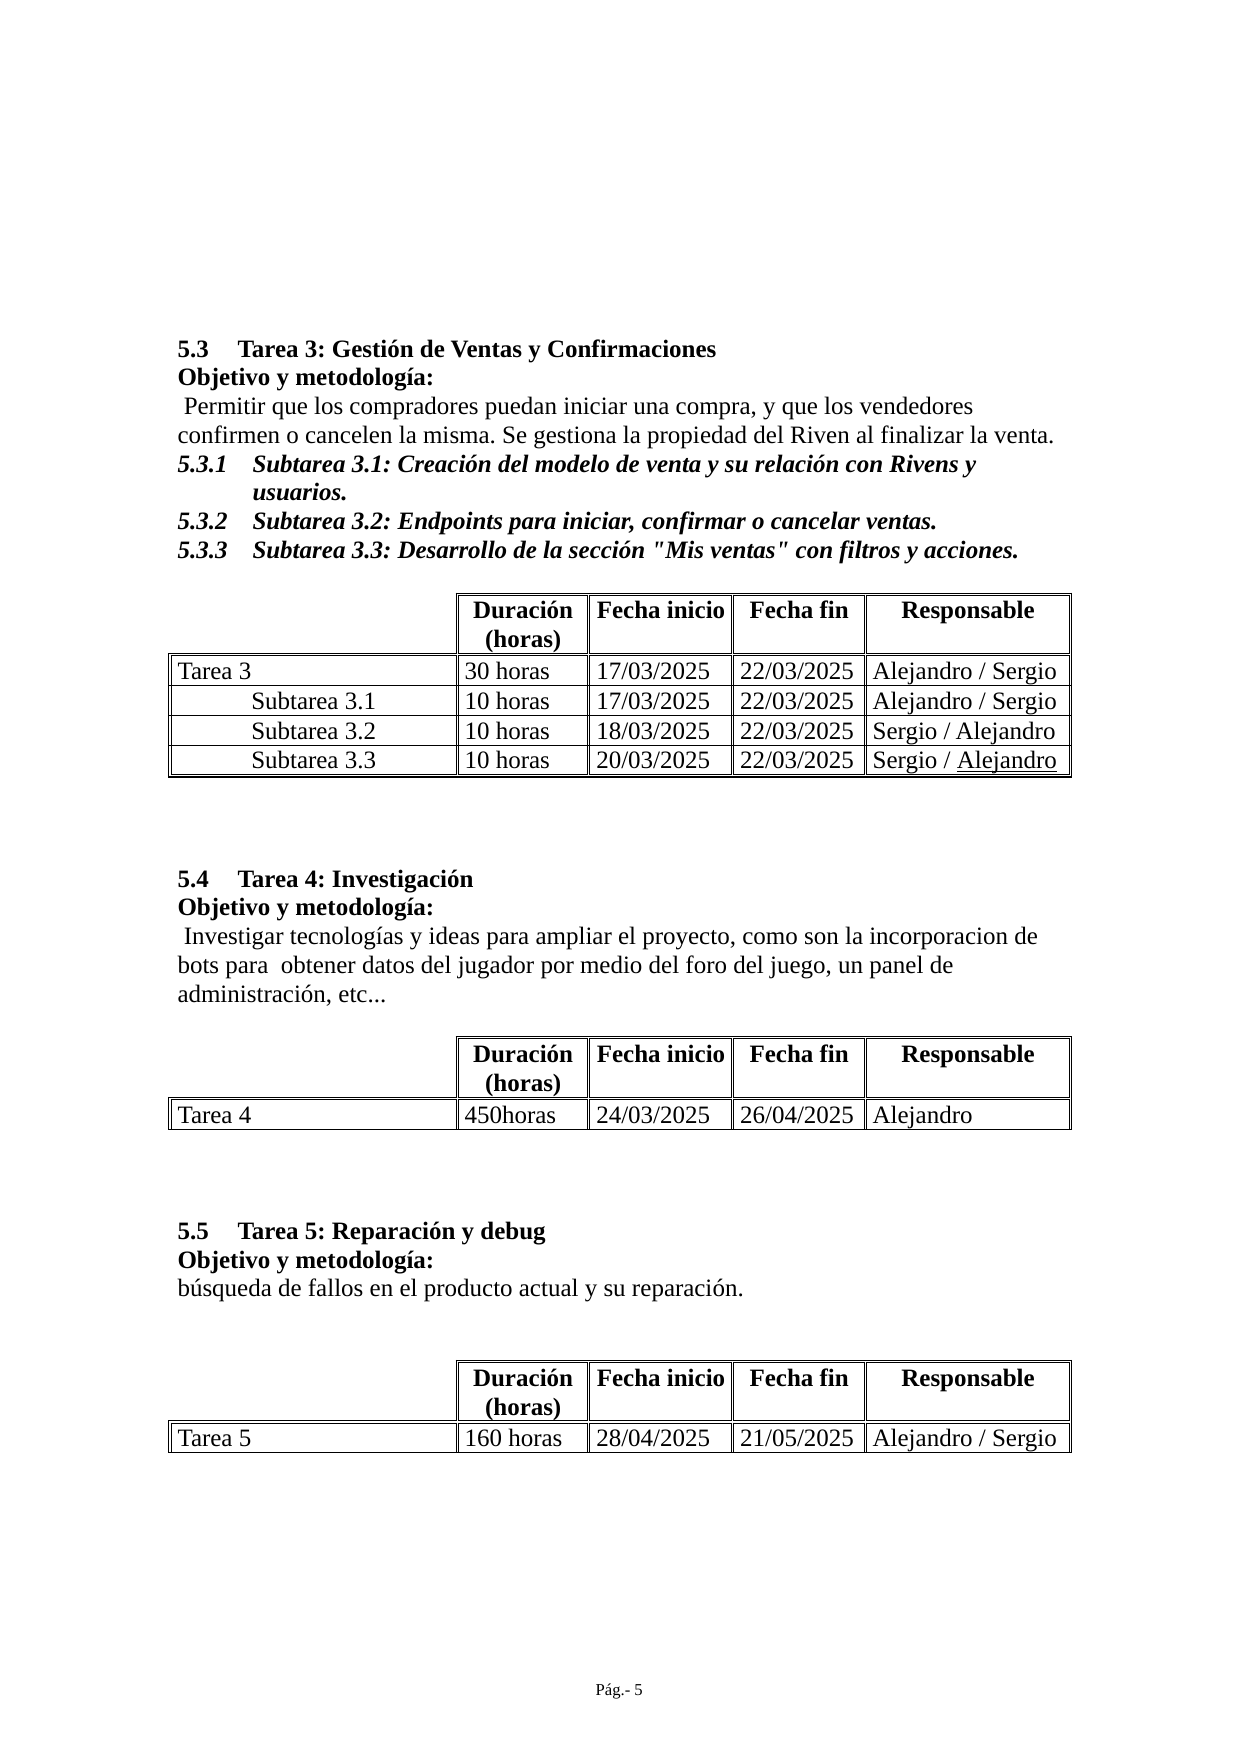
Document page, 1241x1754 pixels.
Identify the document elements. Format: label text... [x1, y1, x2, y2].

table_cell Sergio / Alejandro [867, 746, 1069, 774]
table_cell 17/03/2025 [590, 656, 731, 685]
table_cell 30 horas [459, 656, 587, 685]
table_header Responsable [867, 1363, 1069, 1420]
table_cell 10 horas [459, 716, 587, 744]
table_header [170, 593, 456, 653]
table_cell 18/03/2025 [590, 716, 731, 744]
table_cell 10 horas [459, 686, 587, 715]
table_cell 21/05/2025 [734, 1424, 864, 1452]
table_cell Alejandro [867, 1100, 1069, 1129]
subtitle Tarea 3: Gestión de Ventas y Confirmaciones [177, 334, 1063, 362]
subtitle Tarea 4: Investigación [177, 864, 1063, 892]
table_header [170, 1036, 456, 1097]
table_cell 24/03/2025 [590, 1100, 731, 1129]
table_cell 160 horas [459, 1424, 587, 1452]
text Permitir que los compradores puedan iniciar una compra, y que los vendedores confirmen o cancelen la misma. Se gestiona la propiedad del Riven al finalizar la venta. [177, 391, 1063, 449]
table_header Fecha inicio [590, 1039, 731, 1097]
table_cell 26/04/2025 [734, 1100, 864, 1129]
table_cell Alejandro / Sergio [867, 1424, 1069, 1452]
table_header Fecha fin [734, 1363, 864, 1420]
table_cell Tarea 4 [172, 1100, 456, 1129]
list Subtarea 3.3: Desarrollo de la sección "Mis ventas" con filtros y acciones. [177, 535, 1063, 564]
table_header Fecha inicio [590, 1363, 731, 1420]
table_cell 28/04/2025 [590, 1424, 731, 1452]
table_header Fecha inicio [590, 596, 731, 653]
table_cell 22/03/2025 [734, 686, 864, 715]
table_header Duración (horas) [459, 1039, 587, 1097]
table_cell Subtarea 3.3 [172, 746, 456, 774]
table_header [170, 1360, 456, 1420]
table_cell Tarea 3 [172, 656, 456, 685]
table_header Duración (horas) [459, 596, 587, 653]
text búsqueda de fallos en el producto actual y su reparación. [177, 1273, 1063, 1302]
table_header Fecha fin [734, 1039, 864, 1097]
table_cell 17/03/2025 [590, 686, 731, 715]
table_cell 10 horas [459, 746, 587, 774]
table_cell 20/03/2025 [590, 746, 731, 774]
table_cell 22/03/2025 [734, 716, 864, 744]
table_header Duración (horas) [459, 1363, 587, 1420]
table_cell 450horas [459, 1100, 587, 1129]
text Investigar tecnologías y ideas para ampliar el proyecto, como son la incorporacion de bots para obtener datos del jugador por medio del foro del juego, un panel de administración, etc... [177, 921, 1063, 1007]
text Objetivo y metodología: [177, 362, 1063, 391]
table_header Responsable [867, 596, 1069, 653]
table_cell 22/03/2025 [734, 656, 864, 685]
table_cell 22/03/2025 [734, 746, 864, 774]
table_cell Alejandro / Sergio [867, 656, 1069, 685]
subtitle Tarea 5: Reparación y debug [177, 1216, 1063, 1245]
table_cell Alejandro / Sergio [867, 686, 1069, 715]
table_header Fecha fin [734, 596, 864, 653]
table_cell Sergio / Alejandro [867, 716, 1069, 744]
text Objetivo y metodología: [177, 892, 1063, 921]
table_cell Subtarea 3.1 [172, 686, 456, 715]
table_cell Tarea 5 [172, 1424, 456, 1452]
table_cell Subtarea 3.2 [172, 716, 456, 744]
list Subtarea 3.2: Endpoints para iniciar, confirmar o cancelar ventas. [177, 506, 1063, 535]
list Subtarea 3.1: Creación del modelo de venta y su relación con Rivens y usuarios. [177, 449, 1063, 506]
table_header Responsable [867, 1039, 1069, 1097]
text Objetivo y metodología: [177, 1245, 1063, 1273]
